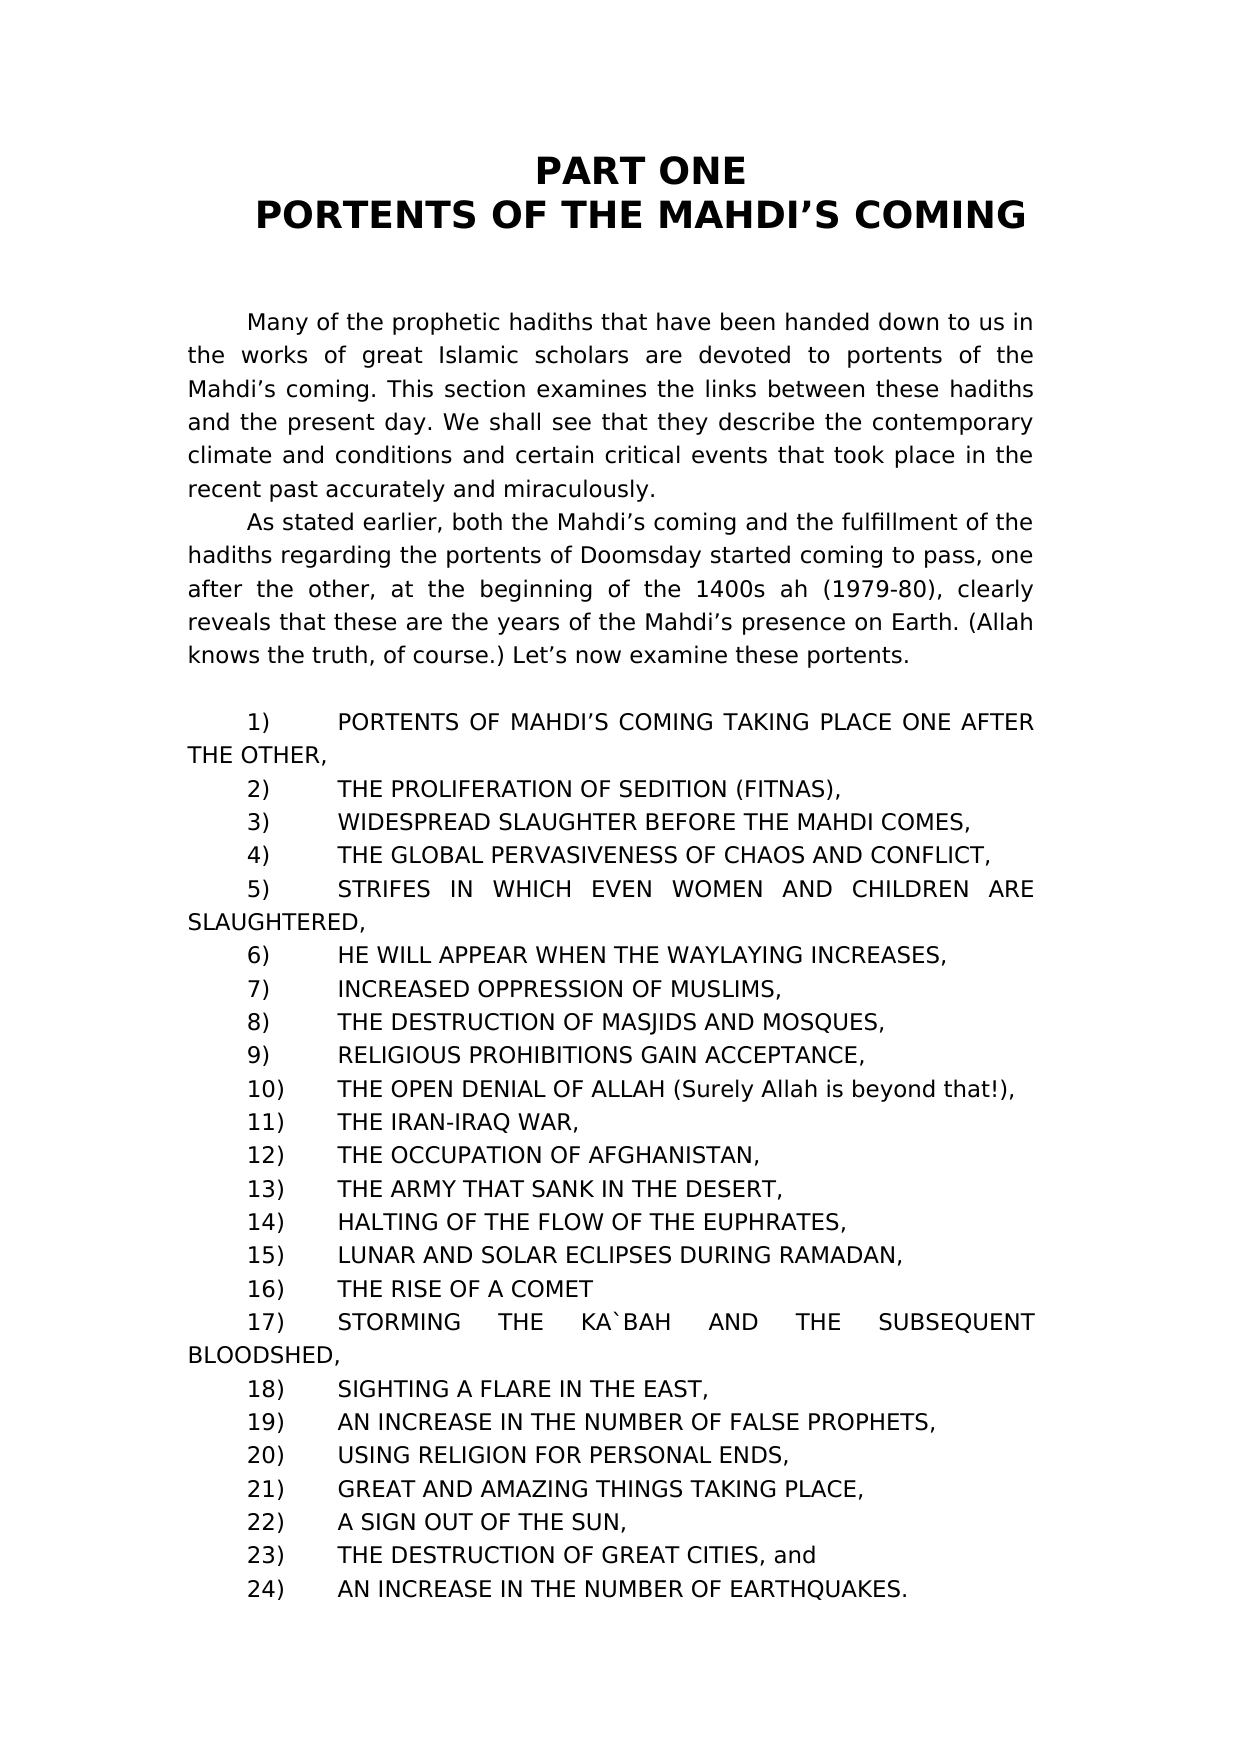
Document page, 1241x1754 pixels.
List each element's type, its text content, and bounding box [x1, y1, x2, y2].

list THE DESTRUCTION OF GREAT CITIES, and [187, 1537, 1035, 1571]
list THE GLOBAL PERVASIVENESS OF CHAOS AND CONFLICT, [187, 837, 1035, 871]
list THE DESTRUCTION OF MASJIDS AND MOSQUES, [187, 1004, 1035, 1037]
subtitle PART ONE [187, 150, 1035, 194]
list A SIGN OUT OF THE SUN, [187, 1504, 1035, 1537]
list SIGHTING A FLARE IN THE EAST, [187, 1371, 1035, 1404]
list USING RELIGION FOR PERSONAL ENDS, [187, 1437, 1035, 1471]
list AN INCREASE IN THE NUMBER OF EARTHQUAKES. [187, 1571, 1035, 1604]
list RELIGIOUS PROHIBITIONS GAIN ACCEPTANCE, [187, 1037, 1035, 1071]
list THE ARMY THAT SANK IN THE DESERT, [187, 1171, 1035, 1204]
list PORTENTS OF MAHDI’S COMING TAKING PLACE ONE AFTER THE OTHER, [187, 704, 1035, 771]
list WIDESPREAD SLAUGHTER BEFORE THE MAHDI COMES, [187, 804, 1035, 837]
list STRIFES IN WHICH EVEN WOMEN AND CHILDREN ARE SLAUGHTERED, [187, 871, 1035, 937]
list HE WILL APPEAR WHEN THE WAYLAYING INCREASES, [187, 937, 1035, 971]
list THE OCCUPATION OF AFGHANISTAN, [187, 1137, 1035, 1171]
list THE RISE OF A COMET [187, 1271, 1035, 1304]
text Many of the prophetic hadiths that have been handed down to us in the works of great Islamic scholars are devoted to portents of the Mahdi’s coming. This section examines the links between these hadiths and the present day. We shall see that they describe the contemporary climate and conditions and certain critical events that took place in the recent past accurately and miraculously. [187, 304, 1035, 504]
list GREAT AND AMAZING THINGS TAKING PLACE, [187, 1471, 1035, 1504]
text As stated earlier, both the Mahdi’s coming and the fulfillment of the hadiths regarding the portents of Doomsday started coming to pass, one after the other, at the beginning of the 1400s ah (1979-80), clearly reveals that these are the years of the Mahdi’s presence on Earth. (Allah knows the truth, of course.) Let’s now examine these portents. [187, 504, 1035, 671]
list THE IRAN-IRAQ WAR, [187, 1104, 1035, 1137]
list THE OPEN DENIAL OF ALLAH (Surely Allah is beyond that!), [187, 1071, 1035, 1104]
list THE PROLIFERATION OF SEDITION (FITNAS), [187, 771, 1035, 804]
subtitle PORTENTS OF THE MAHDI’S COMING [187, 194, 1035, 237]
list AN INCREASE IN THE NUMBER OF FALSE PROPHETS, [187, 1404, 1035, 1437]
list STORMING THE KA`BAH AND THE SUBSEQUENT BLOODSHED, [187, 1304, 1035, 1371]
list LUNAR AND SOLAR ECLIPSES DURING RAMADAN, [187, 1237, 1035, 1271]
list INCREASED OPPRESSION OF MUSLIMS, [187, 971, 1035, 1004]
list HALTING OF THE FLOW OF THE EUPHRATES, [187, 1204, 1035, 1237]
